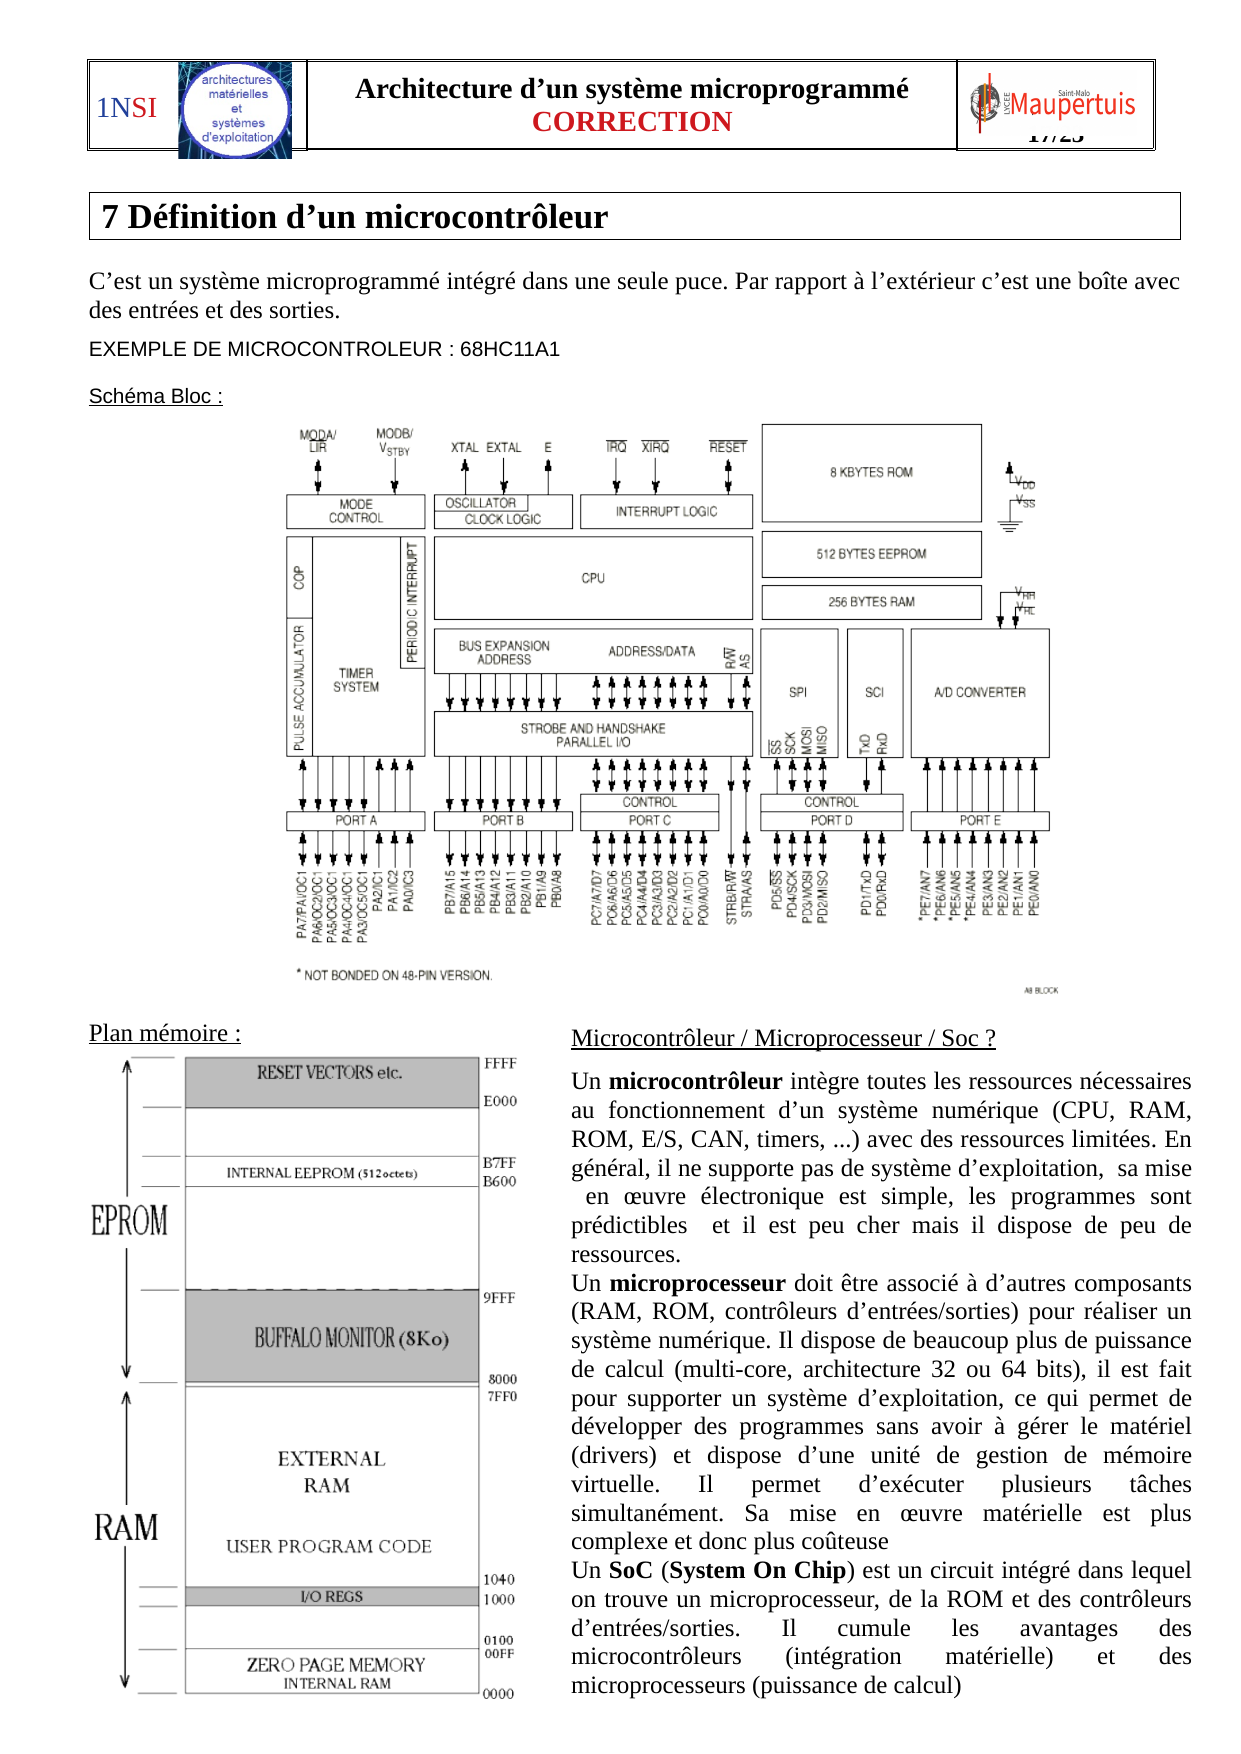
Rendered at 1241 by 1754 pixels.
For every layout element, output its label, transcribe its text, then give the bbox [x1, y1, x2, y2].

picture [267, 409, 1080, 1005]
text Plan mémoire : [88, 1018, 1181, 1046]
picture [970, 70, 1137, 136]
text Schéma Bloc : [88, 384, 1181, 408]
subtitle Définition d’un microcontrôleur [90, 193, 1180, 239]
picture [178, 62, 292, 159]
picture [71, 1053, 521, 1699]
text EXEMPLE DE MICROCONTROLEUR : 68HC11A1 [88, 336, 1181, 360]
text C’est un système microprogrammé intégré dans une seule puce. Par rapport à l’extérieur c’est une boîte avec des entrées et des sorties. [88, 266, 1181, 324]
